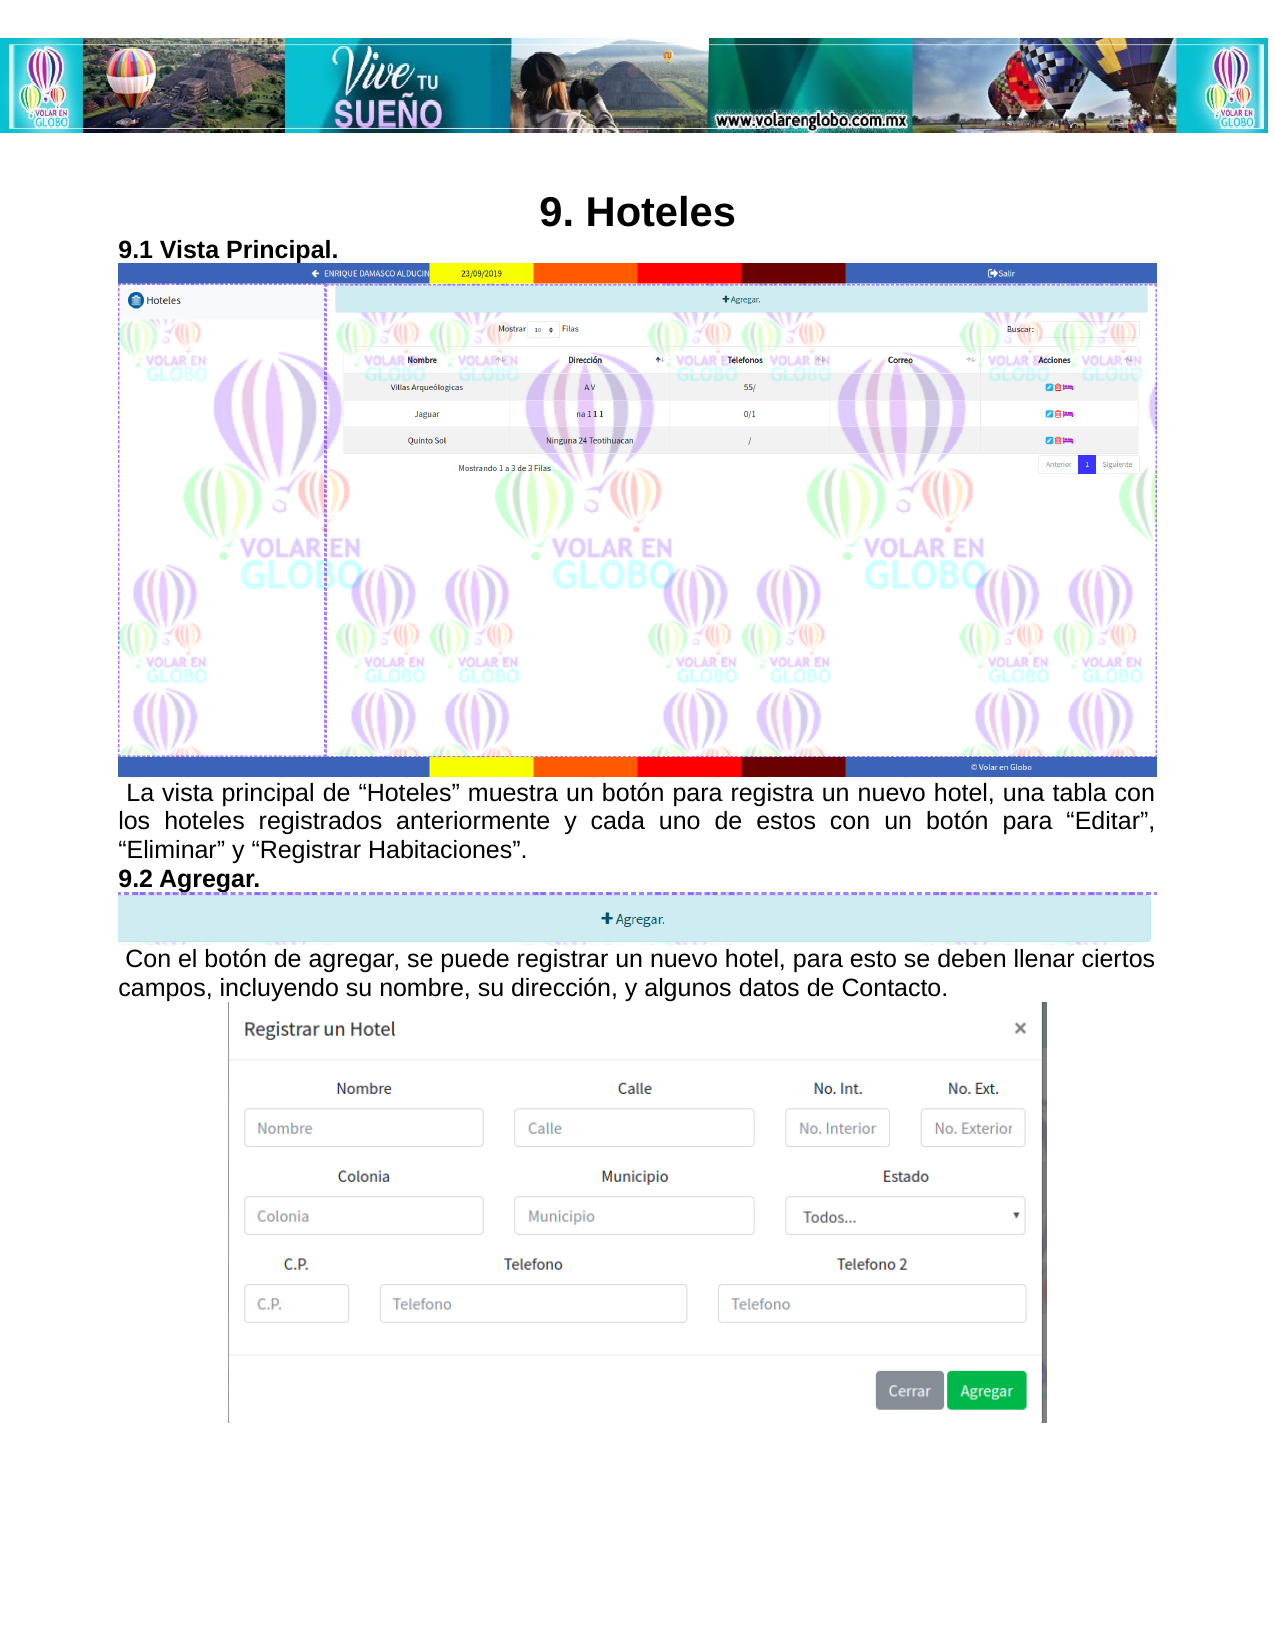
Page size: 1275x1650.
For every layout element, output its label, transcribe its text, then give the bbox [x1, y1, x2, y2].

picture [0, 38, 1268, 133]
text Con el botón de agregar, se puede registrar un nuevo hotel, para esto se deben llenar ciertos campos, incluyendo su nombre, su dirección, y algunos datos de Contacto. [118, 945, 1157, 1002]
text 9. Hoteles [118, 187, 1157, 235]
text La vista principal de “Hoteles” muestra un botón para registra un nuevo hotel, una tabla con los hoteles registrados anteriormente y cada uno de estos con un botón para “Editar”, “Eliminar” y “Registrar Habitaciones”. [118, 778, 1157, 864]
picture [228, 1002, 1047, 1423]
picture [118, 892, 1157, 945]
picture [118, 263, 1157, 778]
text 9.1 Vista Principal. [118, 235, 1157, 263]
text 9.2 Agregar. [118, 864, 1157, 892]
